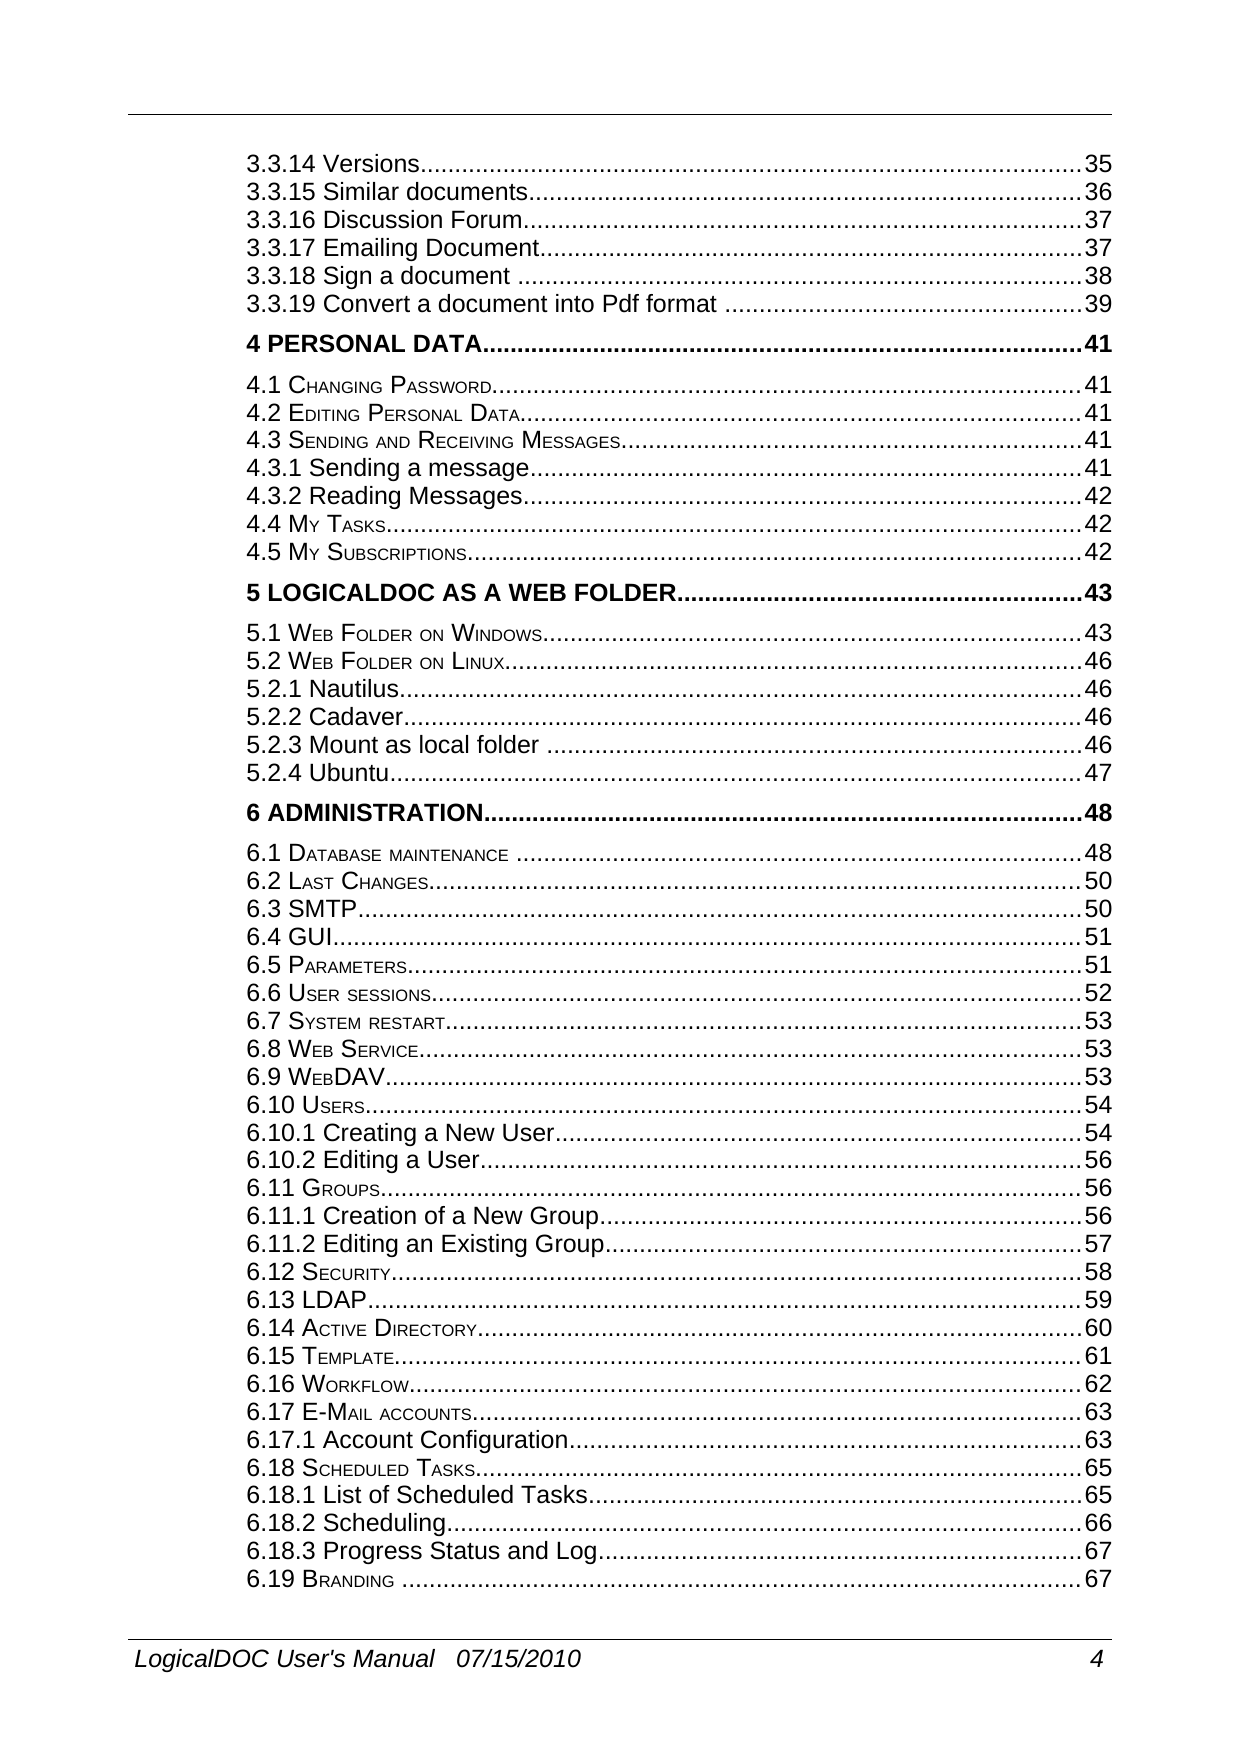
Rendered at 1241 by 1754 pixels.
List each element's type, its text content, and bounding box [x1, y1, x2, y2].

text 6.12 Security 58 [246, 1258, 1112, 1286]
text 6.9 WebDAV 53 [246, 1062, 1112, 1090]
text 6.18 Scheduled Tasks 65 [246, 1453, 1112, 1481]
text 6.6 User sessions 52 [246, 979, 1112, 1007]
text 6.18.2 Scheduling 66 [246, 1509, 1112, 1537]
text 6.11 Groups 56 [246, 1174, 1112, 1202]
text 3.3.19 Convert a document into Pdf format 39 [246, 289, 1112, 317]
text 6.10.2 Editing a User 56 [246, 1146, 1112, 1174]
text 4 Personal Data 41 [246, 330, 1112, 358]
text 3.3.17 Emailing Document 37 [246, 234, 1112, 262]
text 6 Administration 48 [246, 799, 1112, 827]
text 5.2.1 Nautilus 46 [246, 674, 1112, 702]
text 6.7 System restart 53 [246, 1007, 1112, 1034]
text 4.3.1 Sending a message 41 [246, 454, 1112, 482]
text 3.3.16 Discussion Forum 37 [246, 206, 1112, 234]
text 6.14 Active Directory 60 [246, 1314, 1112, 1342]
text 5 LogicalDOC as a Web Folder 43 [246, 578, 1112, 606]
text 6.10.1 Creating a New User 54 [246, 1118, 1112, 1146]
text 4.3.2 Reading Messages 42 [246, 482, 1112, 510]
text 4.5 My Subscriptions 42 [246, 538, 1112, 566]
text 6.2 Last Changes 50 [246, 867, 1112, 895]
text 6.4 GUI 51 [246, 923, 1112, 951]
text 6.1 Database maintenance 48 [246, 839, 1112, 867]
text 3.3.15 Similar documents 36 [246, 178, 1112, 206]
text 6.19 Branding 67 [246, 1565, 1112, 1593]
text 6.8 Web Service 53 [246, 1034, 1112, 1062]
text 3.3.14 Versions 35 [246, 150, 1112, 178]
text 6.11.1 Creation of a New Group 56 [246, 1202, 1112, 1230]
text 6.17.1 Account Configuration 63 [246, 1425, 1112, 1453]
text 6.17 E-Mail accounts 63 [246, 1397, 1112, 1425]
text 4.4 My Tasks 42 [246, 510, 1112, 538]
text 6.11.2 Editing an Existing Group 57 [246, 1230, 1112, 1258]
text 4.3 Sending and Receiving Messages 41 [246, 426, 1112, 454]
text 5.2.2 Cadaver 46 [246, 702, 1112, 730]
text 6.18.3 Progress Status and Log 67 [246, 1537, 1112, 1565]
text 3.3.18 Sign a document 38 [246, 262, 1112, 289]
text 5.2 Web Folder on Linux 46 [246, 647, 1112, 674]
text 4.1 Changing Password 41 [246, 370, 1112, 398]
text 6.18.1 List of Scheduled Tasks 65 [246, 1481, 1112, 1509]
text 5.2.4 Ubuntu 47 [246, 758, 1112, 786]
text 4.2 Editing Personal Data 41 [246, 398, 1112, 426]
text 5.2.3 Mount as local folder 46 [246, 730, 1112, 758]
text 6.13 LDAP 59 [246, 1286, 1112, 1314]
text 6.15 Template 61 [246, 1342, 1112, 1369]
text 6.5 Parameters 51 [246, 951, 1112, 979]
text 6.3 SMTP 50 [246, 895, 1112, 923]
text 6.16 Workflow 62 [246, 1369, 1112, 1397]
text 5.1 Web Folder on Windows 43 [246, 619, 1112, 647]
text 6.10 Users 54 [246, 1090, 1112, 1118]
